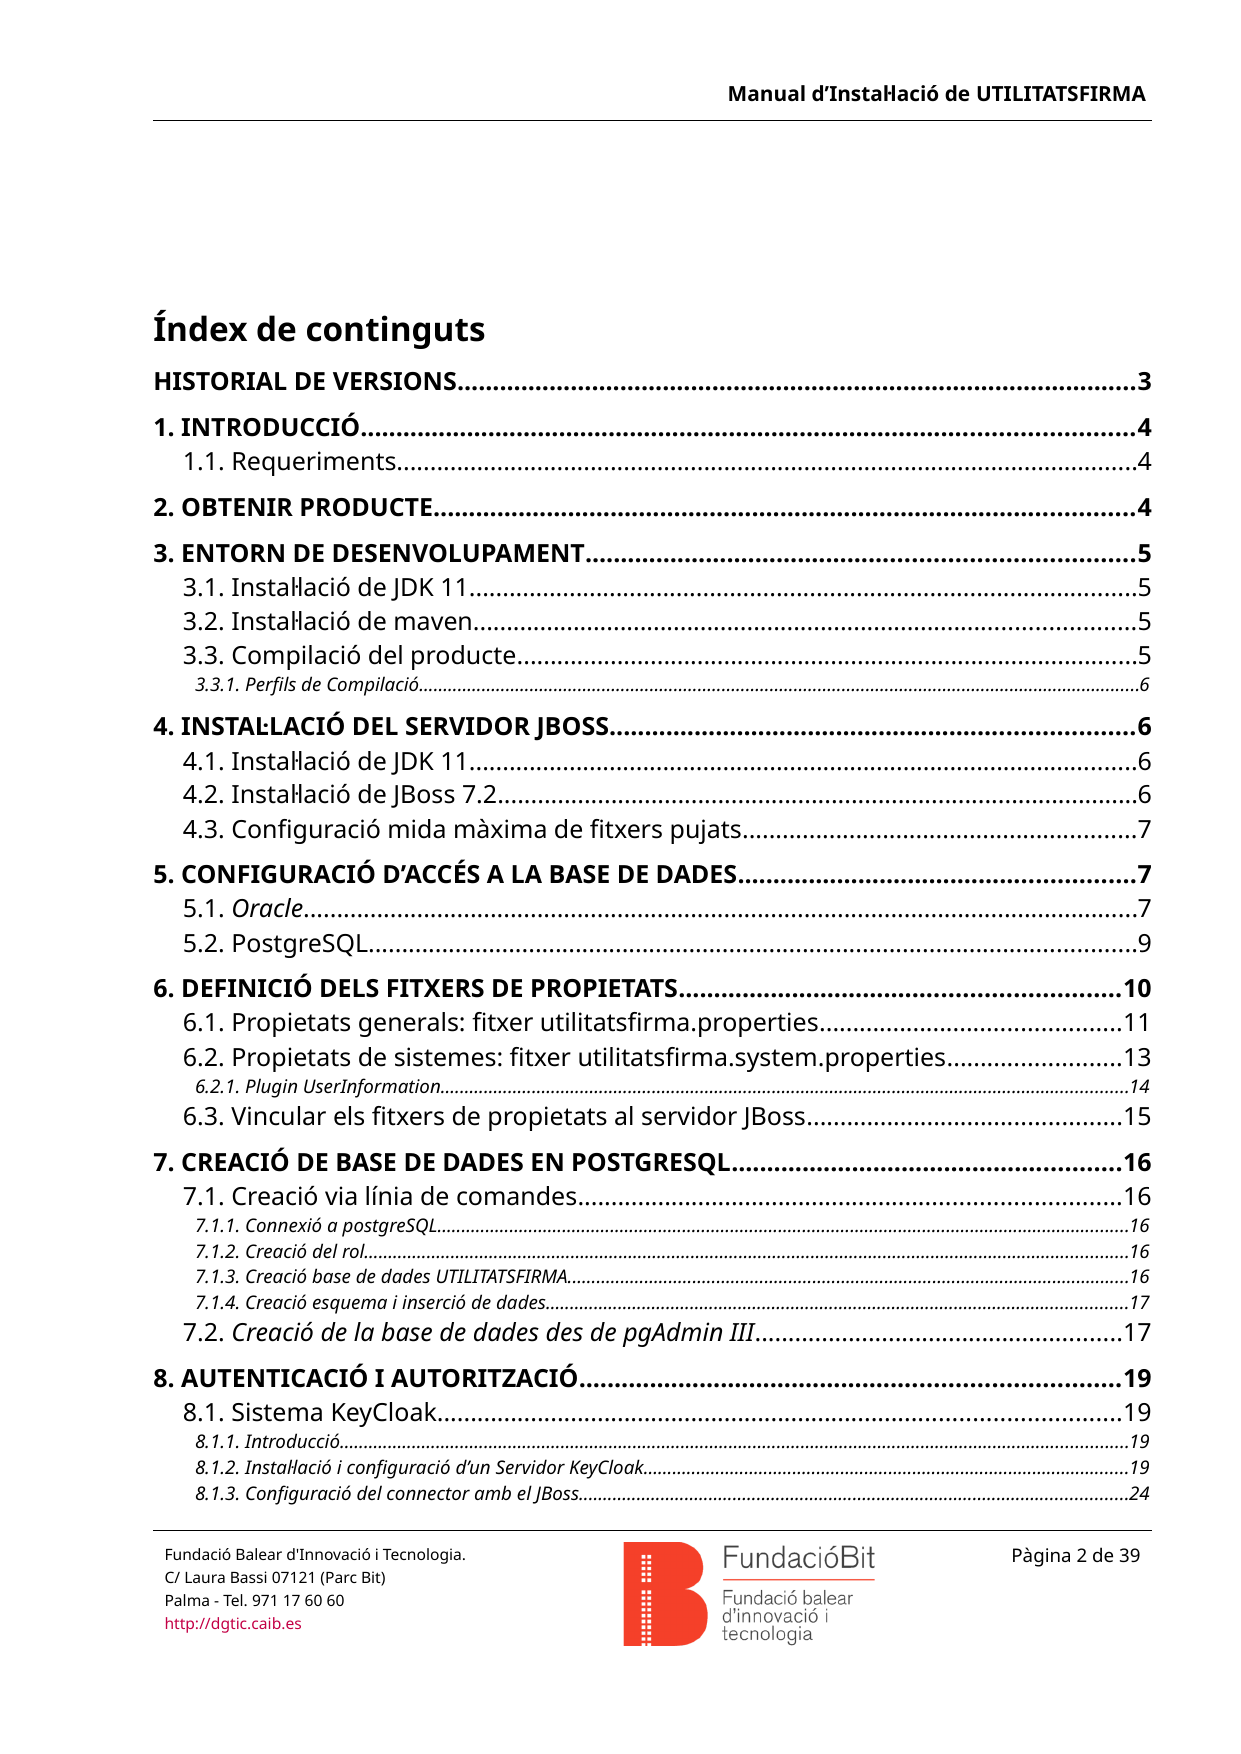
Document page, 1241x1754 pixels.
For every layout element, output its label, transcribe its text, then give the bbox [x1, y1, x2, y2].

text 3.3.1. Perfils de Compilació 6 [195, 672, 1152, 697]
text 4. Instal·lació del Servidor JBOSS 6 [153, 709, 1152, 743]
text 7.1.3. Creació base de dades UTILITATSFIRMA 16 [195, 1264, 1152, 1289]
text 3. Entorn de desenvolupament 5 [153, 536, 1152, 569]
text 7.1.2. Creació del rol 16 [195, 1238, 1152, 1264]
picture [623, 1542, 875, 1646]
text 7.2. Creació de la base de dades des de pgAdmin III 17 [183, 1315, 1152, 1349]
text 7.1. Creació via línia de comandes 16 [183, 1179, 1152, 1213]
text 4.1. Instal·lació de JDK 11 6 [183, 743, 1152, 777]
text 5.1. Oracle 7 [183, 891, 1152, 925]
text 1.1. Requeriments 4 [183, 444, 1152, 478]
text Historial de versions 3 [153, 364, 1152, 398]
text 2. Obtenir producte 4 [153, 490, 1152, 524]
text 3.2. Instal·lació de maven 5 [183, 604, 1152, 638]
text 8.1.1. Introducció 19 [195, 1429, 1152, 1454]
text 5. Configuració d’accés a la Base de Dades 7 [153, 857, 1152, 891]
text 8.1.2. Instal·lació i configuració d’un Servidor KeyCloak 19 [195, 1454, 1152, 1480]
subtitle Índex de continguts [153, 306, 1152, 352]
text 6.2.1. Plugin UserInformation 14 [195, 1073, 1152, 1099]
text 4.3. Configuració mida màxima de fitxers pujats 7 [183, 811, 1152, 845]
text 5.2. PostgreSQL 9 [183, 925, 1152, 959]
text 8.1. Sistema KeyCloak 19 [183, 1395, 1152, 1429]
text 6.1. Propietats generals: fitxer utilitatsfirma.properties 11 [183, 1005, 1152, 1039]
text 6.2. Propietats de sistemes: fitxer utilitatsfirma.system.properties 13 [183, 1039, 1152, 1073]
text 3.1. Instal·lació de JDK 11 5 [183, 569, 1152, 604]
text 3.3. Compilació del producte 5 [183, 638, 1152, 672]
text 6. Definició dels fitxers de propietats 10 [153, 971, 1152, 1005]
text 7.1.1. Connexió a postgreSQL 16 [195, 1213, 1152, 1238]
text 7. Creació de Base de dades en PostgreSQL 16 [153, 1144, 1152, 1179]
text 8.1.3. Configuració del connector amb el JBoss 24 [195, 1480, 1152, 1505]
text 8. Autenticació i Autorització 19 [153, 1361, 1152, 1395]
text 4.2. Instal·lació de JBoss 7.2 6 [183, 777, 1152, 811]
text 7.1.4. Creació esquema i inserció de dades 17 [195, 1289, 1152, 1315]
text 6.3. Vincular els fitxers de propietats al servidor JBoss 15 [183, 1099, 1152, 1133]
text 1. Introducció 4 [153, 410, 1152, 444]
